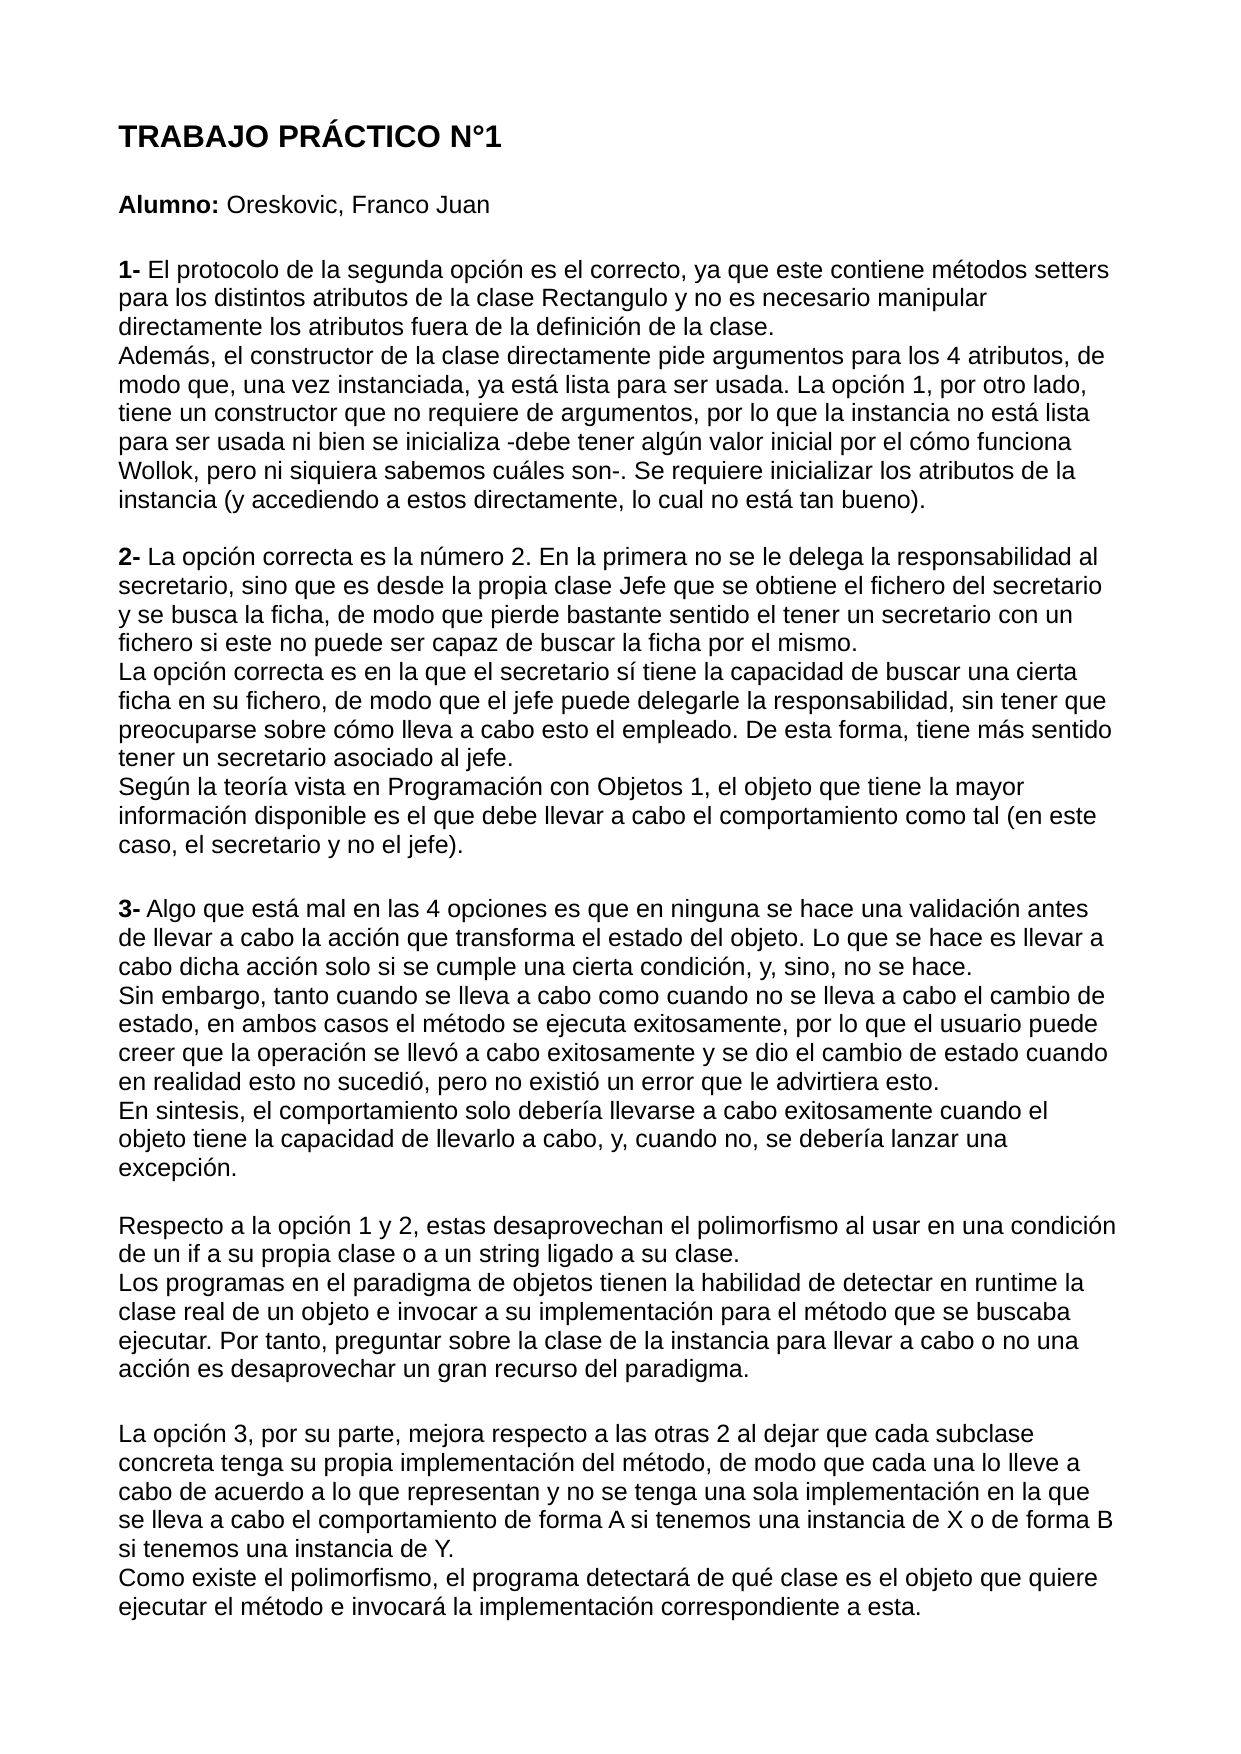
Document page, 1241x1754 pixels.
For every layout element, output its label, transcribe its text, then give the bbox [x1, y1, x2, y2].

text 1- El protocolo de la segunda opción es el correcto, ya que este contiene métodos setters para los distintos atributos de la clase Rectangulo y no es necesario manipular directamente los atributos fuera de la definición de la clase. [118, 255, 1122, 341]
text La opción correcta es en la que el secretario sí tiene la capacidad de buscar una cierta ficha en su fichero, de modo que el jefe puede delegarle la responsabilidad, sin tener que preocuparse sobre cómo lleva a cabo esto el empleado. De esta forma, tiene más sentido tener un secretario asociado al jefe. Según la teoría vista en Programación con Objetos 1, el objeto que tiene la mayor información disponible es el que debe llevar a cabo el comportamiento como tal (en este caso, el secretario y no el jefe). [118, 657, 1122, 858]
text TRABAJO PRÁCTICO N°1 Alumno: Oreskovic, Franco Juan [118, 118, 1122, 219]
text En sintesis, el comportamiento solo debería llevarse a cabo exitosamente cuando el objeto tiene la capacidad de llevarlo a cabo, y, cuando no, se debería lanzar una excepción. Respecto a la opción 1 y 2, estas desaprovechan el polimorfismo al usar en una condición de un if a su propia clase o a un string ligado a su clase. [118, 1096, 1122, 1268]
text Los programas en el paradigma de objetos tienen la habilidad de detectar en runtime la clase real de un objeto e invocar a su implementación para el método que se buscaba ejecutar. Por tanto, preguntar sobre la clase de la instancia para llevar a cabo o no una acción es desaprovechar un gran recurso del paradigma. [118, 1268, 1122, 1419]
text La opción 3, por su parte, mejora respecto a las otras 2 al dejar que cada subclase concreta tenga su propia implementación del método, de modo que cada una lo lleve a cabo de acuerdo a lo que representan y no se tenga una sola implementación en la que se lleva a cabo el comportamiento de forma A si tenemos una instancia de X o de forma B si tenemos una instancia de Y. [118, 1419, 1122, 1563]
text Además, el constructor de la clase directamente pide argumentos para los 4 atributos, de modo que, una vez instanciada, ya está lista para ser usada. La opción 1, por otro lado, tiene un constructor que no requiere de argumentos, por lo que la instancia no está lista para ser usada ni bien se inicializa -debe tener algún valor inicial por el cómo funciona Wollok, pero ni siquiera sabemos cuáles son-. Se requiere inicializar los atributos de la instancia (y accediendo a estos directamente, lo cual no está tan bueno). 2- La opción correcta es la número 2. En la primera no se le delega la responsabilidad al secretario, sino que es desde la propia clase Jefe que se obtiene el fichero del secretario y se busca la ficha, de modo que pierde bastante sentido el tener un secretario con un fichero si este no puede ser capaz de buscar la ficha por el mismo. [118, 341, 1122, 657]
text Sin embargo, tanto cuando se lleva a cabo como cuando no se lleva a cabo el cambio de estado, en ambos casos el método se ejecuta exitosamente, por lo que el usuario puede creer que la operación se llevó a cabo exitosamente y se dio el cambio de estado cuando en realidad esto no sucedió, pero no existió un error que le advirtiera esto. [118, 981, 1122, 1096]
text Como existe el polimorfismo, el programa detectará de qué clase es el objeto que quiere ejecutar el método e invocará la implementación correspondiente a esta. [118, 1563, 1122, 1620]
text 3- Algo que está mal en las 4 opciones es que en ninguna se hace una validación antes de llevar a cabo la acción que transforma el estado del objeto. Lo que se hace es llevar a cabo dicha acción solo si se cumple una cierta condición, y, sino, no se hace. [118, 894, 1122, 981]
